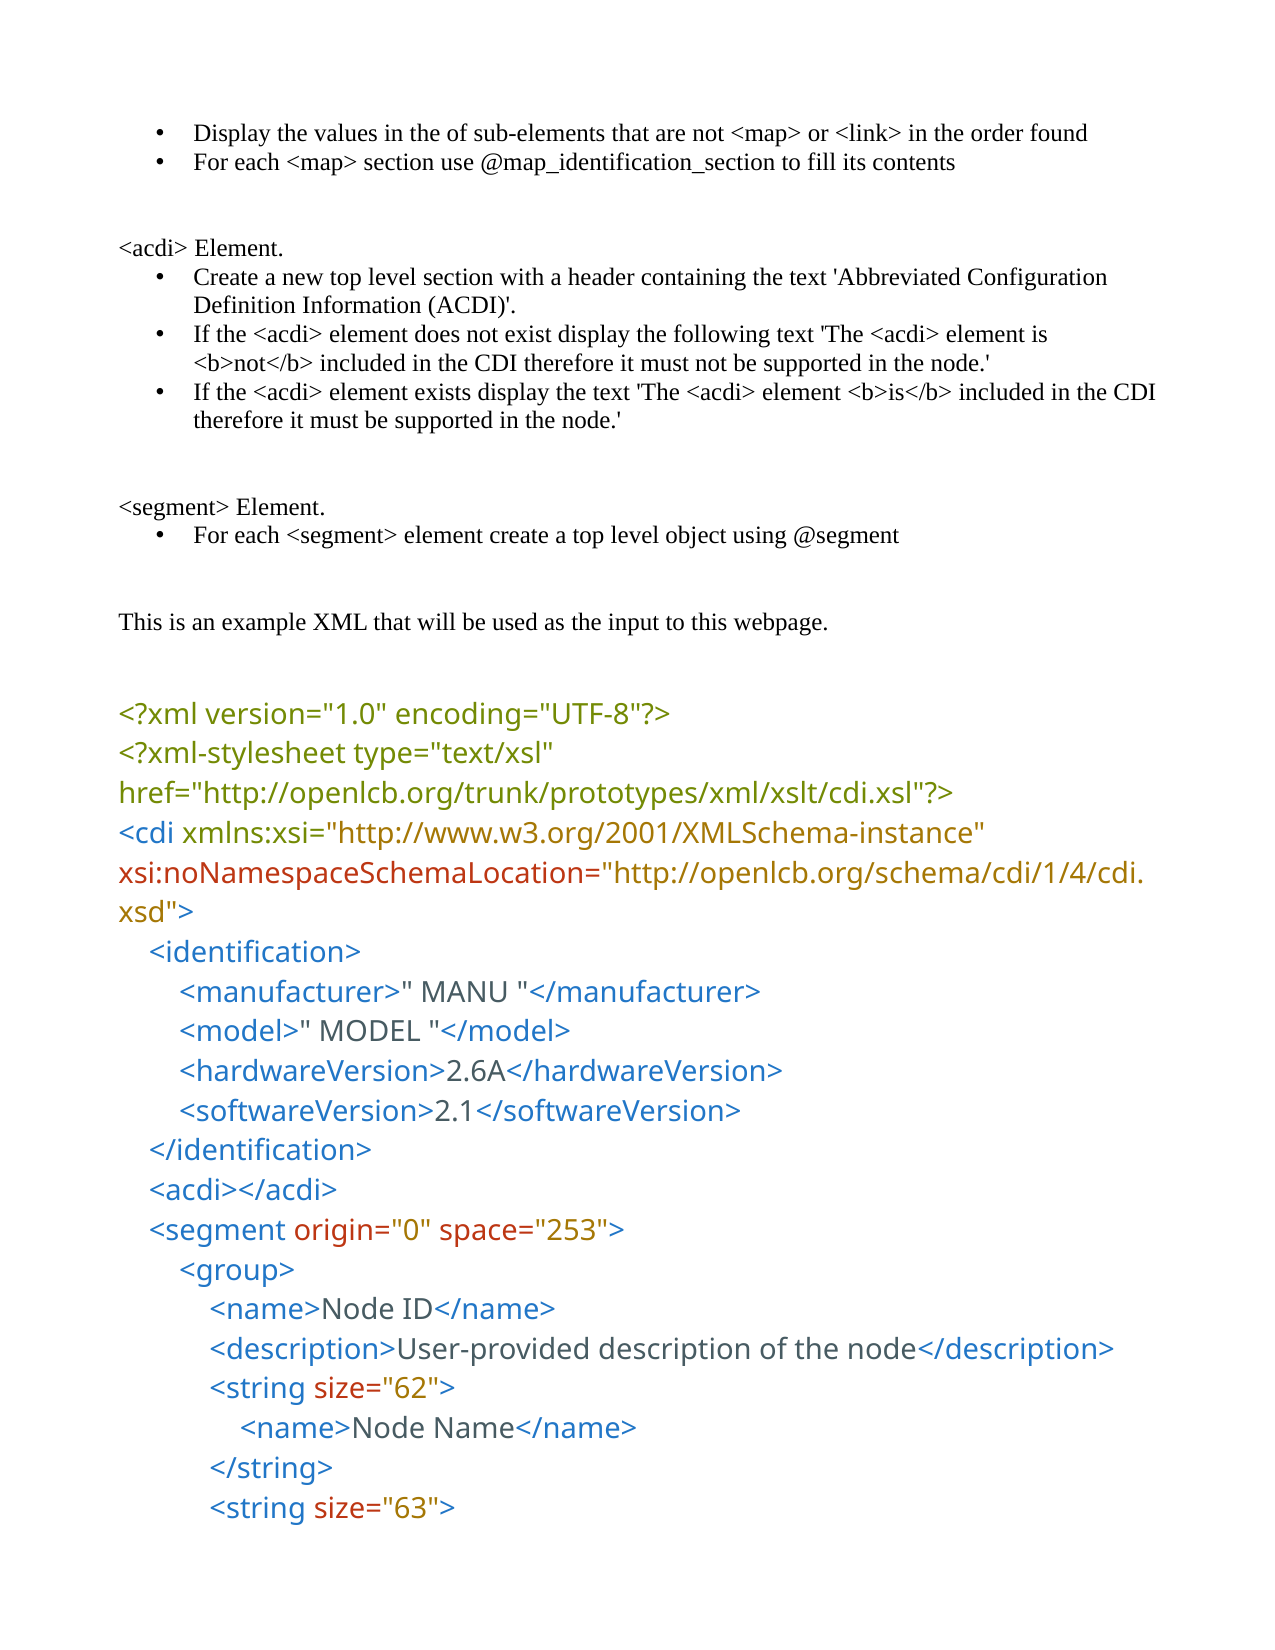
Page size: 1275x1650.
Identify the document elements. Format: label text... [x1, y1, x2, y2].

text <?xml version="1.0" encoding="UTF-8"?> [118, 693, 1157, 733]
text <group> [118, 1249, 1157, 1288]
list For each <segment> element create a top level object using @segment [156, 521, 1157, 549]
list For each <map> section use @map_identification_section to fill its contents [156, 147, 1157, 176]
text <softwareVersion>2.1</softwareVersion> [118, 1090, 1157, 1130]
text <identification> [118, 931, 1157, 971]
text <segment> Element. [118, 492, 1157, 521]
text <manufacturer>" MANU "</manufacturer> [118, 971, 1157, 1011]
text <description>User-provided description of the node</description> [118, 1328, 1157, 1368]
text <acdi> Element. [118, 233, 1157, 262]
text <acdi></acdi> [118, 1169, 1157, 1209]
text <string size="62"> [118, 1368, 1157, 1407]
text <segment origin="0" space="253"> [118, 1209, 1157, 1249]
text <hardwareVersion>2.6A</hardwareVersion> [118, 1050, 1157, 1090]
list If the <acdi> element exists display the text 'The <acdi> element <b>is</b> included in the CDI therefore it must be supported in the node.' [156, 377, 1157, 434]
list If the <acdi> element does not exist display the following text 'The <acdi> element is <b>not</b> included in the CDI therefore it must not be supported in the node.' [156, 319, 1157, 377]
text This is an example XML that will be used as the input to this webpage. [118, 607, 1157, 636]
text <name>Node ID</name> [118, 1288, 1157, 1328]
text <name>Node Name</name> [118, 1407, 1157, 1447]
text <string size="63"> [118, 1487, 1157, 1527]
text <model>" MODEL "</model> [118, 1011, 1157, 1050]
text <cdi xmlns:xsi="http://www.w3.org/2001/XMLSchema-instance" xsi:noNamespaceSchemaLocation="http://openlcb.org/schema/cdi/1/4/cdi.xsd"> [118, 812, 1157, 931]
text <?xml-stylesheet type="text/xsl" href="http://openlcb.org/trunk/prototypes/xml/xslt/cdi.xsl"?> [118, 733, 1157, 812]
text </string> [118, 1447, 1157, 1487]
text </identification> [118, 1130, 1157, 1169]
list Display the values in the of sub-elements that are not <map> or <link> in the order found [156, 118, 1157, 147]
list Create a new top level section with a header containing the text 'Abbreviated Configuration Definition Information (ACDI)'. [156, 262, 1157, 319]
